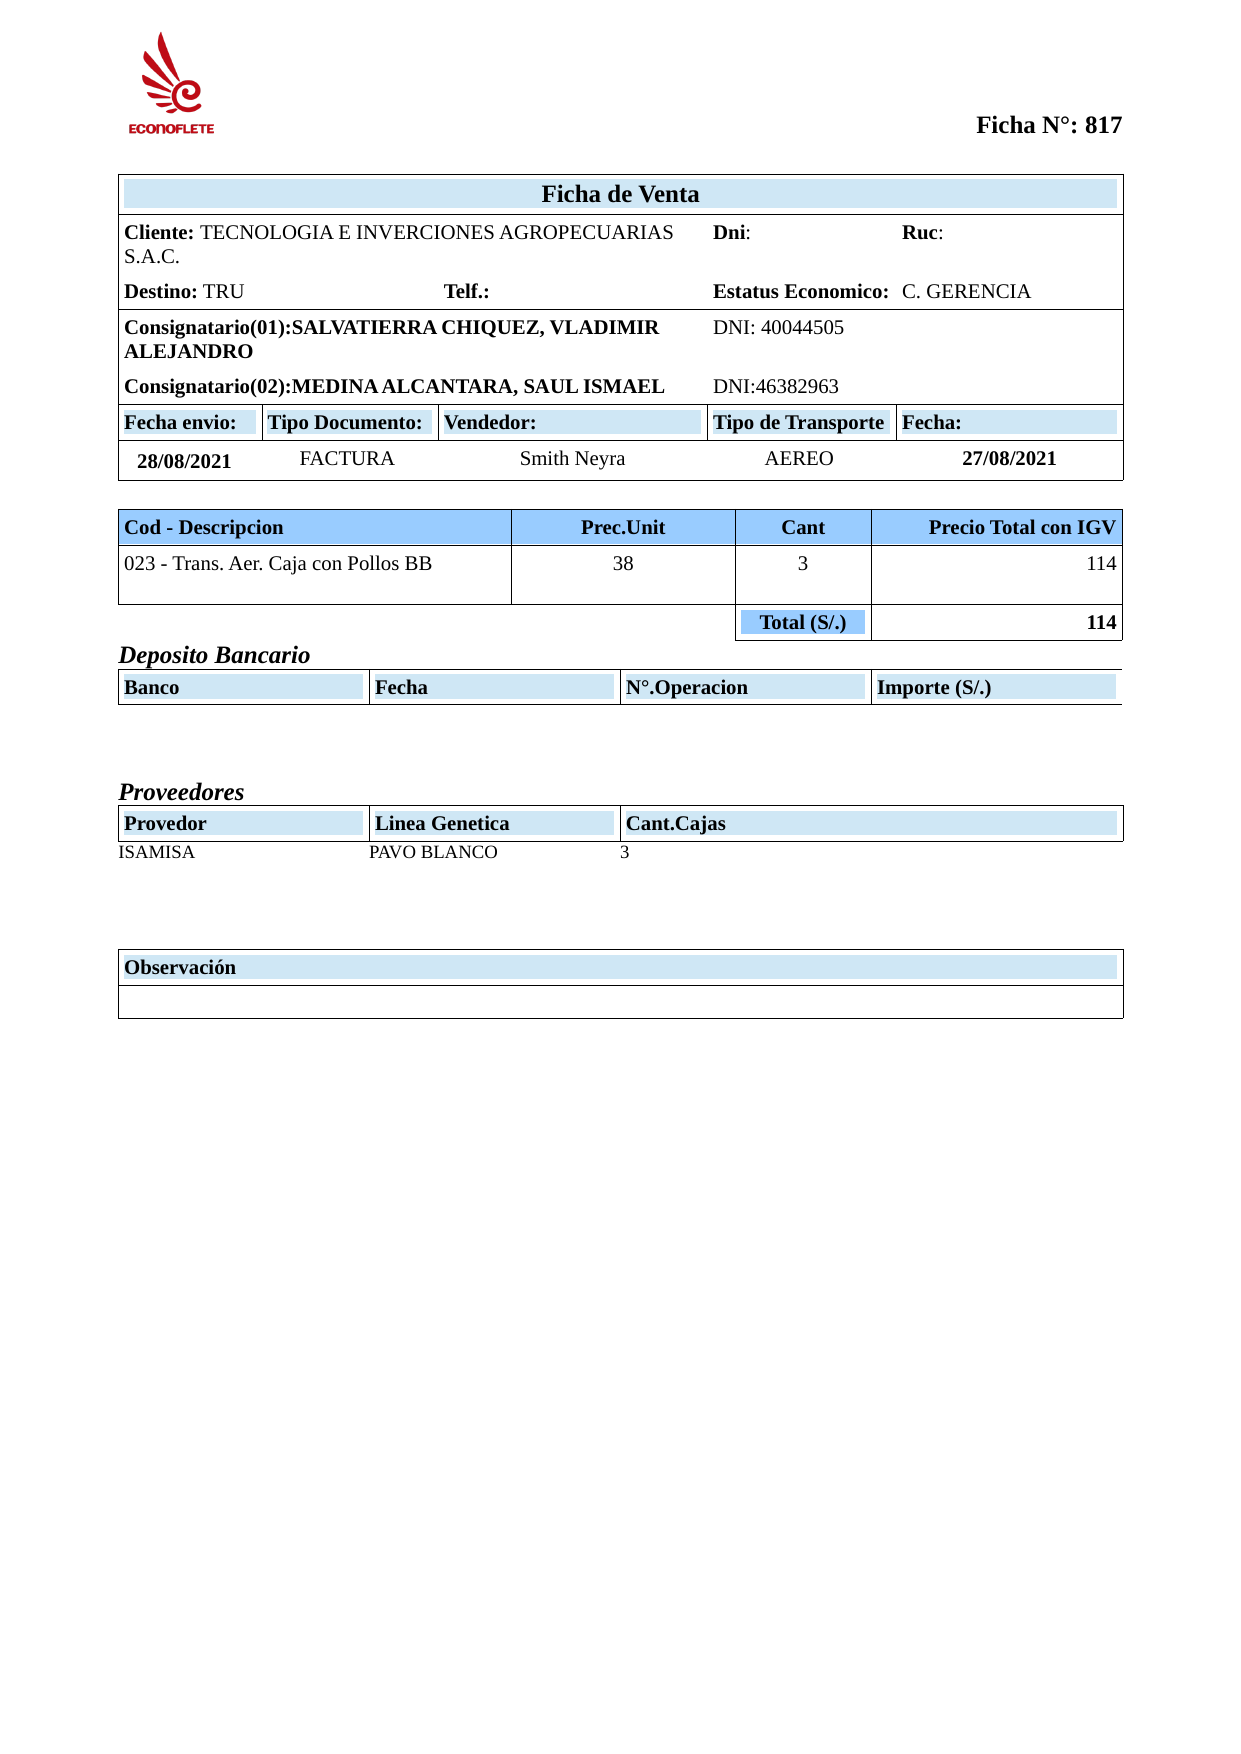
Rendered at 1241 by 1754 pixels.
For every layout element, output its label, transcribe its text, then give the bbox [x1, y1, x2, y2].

table_cell [620, 906, 1123, 927]
table_cell 38 [512, 546, 735, 604]
table_cell ISAMISA [118, 842, 369, 863]
table_header Linea Genetica [370, 806, 620, 841]
table_header Observación [119, 950, 1123, 984]
table_cell [871, 753, 1122, 777]
table_cell Consignatario(02):MEDINA ALCANTARA, SAUL ISMAEL [119, 369, 707, 404]
table_cell [118, 863, 369, 884]
table_cell [871, 705, 1122, 728]
table_cell Tipo de Transporte [708, 405, 896, 440]
table_header Prec.Unit [512, 510, 735, 544]
table_header Fecha [370, 670, 620, 704]
table_header N°.Operacion [621, 670, 871, 704]
table_cell Fecha: [897, 405, 1123, 440]
picture [118, 31, 225, 134]
table_cell Total (S/.) [736, 605, 871, 640]
table_header Cant [736, 510, 871, 544]
text Deposito Bancario [118, 640, 1122, 669]
table_cell [511, 605, 735, 640]
table_header Ficha de Venta [119, 175, 1123, 214]
table_cell [118, 753, 369, 777]
table_cell 114 [872, 605, 1122, 640]
table_cell [118, 906, 369, 927]
table_header Provedor [119, 806, 369, 841]
table_cell 28/08/2021 [119, 441, 262, 480]
table_cell [620, 753, 871, 777]
table_cell 114 [872, 546, 1122, 604]
table_cell [620, 928, 1123, 949]
table_cell [369, 928, 620, 949]
table_cell [118, 884, 369, 906]
table_header Importe (S/.) [872, 670, 1122, 704]
table_cell Smith Neyra [438, 441, 707, 480]
table_cell Ruc: [896, 215, 1123, 273]
table_cell [118, 605, 511, 640]
table_cell Estatus Economico: [707, 274, 896, 309]
table_cell Tipo Documento: [263, 405, 438, 440]
table_cell Dni: [707, 215, 896, 273]
table_cell DNI:46382963 [707, 369, 1123, 404]
table_cell [369, 753, 620, 777]
table_header Precio Total con IGV [872, 510, 1122, 544]
table_cell [369, 705, 620, 728]
table_cell DNI: 40044505 [707, 310, 1123, 369]
table_cell C. GERENCIA [896, 274, 1123, 309]
table_cell 3 [620, 842, 1123, 863]
table_cell [620, 884, 1123, 906]
table_cell Fecha envio: [119, 405, 262, 440]
table_cell [620, 729, 871, 753]
table_cell [369, 863, 620, 884]
table_cell AEREO [707, 441, 896, 480]
table_cell [118, 705, 369, 728]
table_cell Consignatario(01):SALVATIERRA CHIQUEZ, VLADIMIR ALEJANDRO [119, 310, 707, 369]
table_cell FACTURA [262, 441, 438, 480]
table_cell Cliente: TECNOLOGIA E INVERCIONES AGROPECUARIAS S.A.C. [119, 215, 707, 273]
table_cell [118, 729, 369, 753]
table_header Banco [119, 670, 369, 704]
table_cell [369, 906, 620, 927]
table_cell Vendedor: [439, 405, 707, 440]
table_cell [369, 729, 620, 753]
table_header Cant.Cajas [621, 806, 1123, 841]
table_cell Telf.: [438, 274, 707, 309]
table_cell [369, 884, 620, 906]
table_cell [620, 705, 871, 728]
table_cell [871, 729, 1122, 753]
text Proveedores [118, 777, 1122, 805]
table_cell PAVO BLANCO [369, 842, 620, 863]
table_cell 023 - Trans. Aer. Caja con Pollos BB [119, 546, 511, 604]
table_cell [119, 986, 1123, 1018]
table_cell Destino: TRU [119, 274, 438, 309]
table_cell [118, 928, 369, 949]
table_cell 27/08/2021 [896, 441, 1123, 480]
table_cell 3 [736, 546, 871, 604]
table_cell [620, 863, 1123, 884]
table_header Cod - Descripcion [119, 510, 511, 544]
